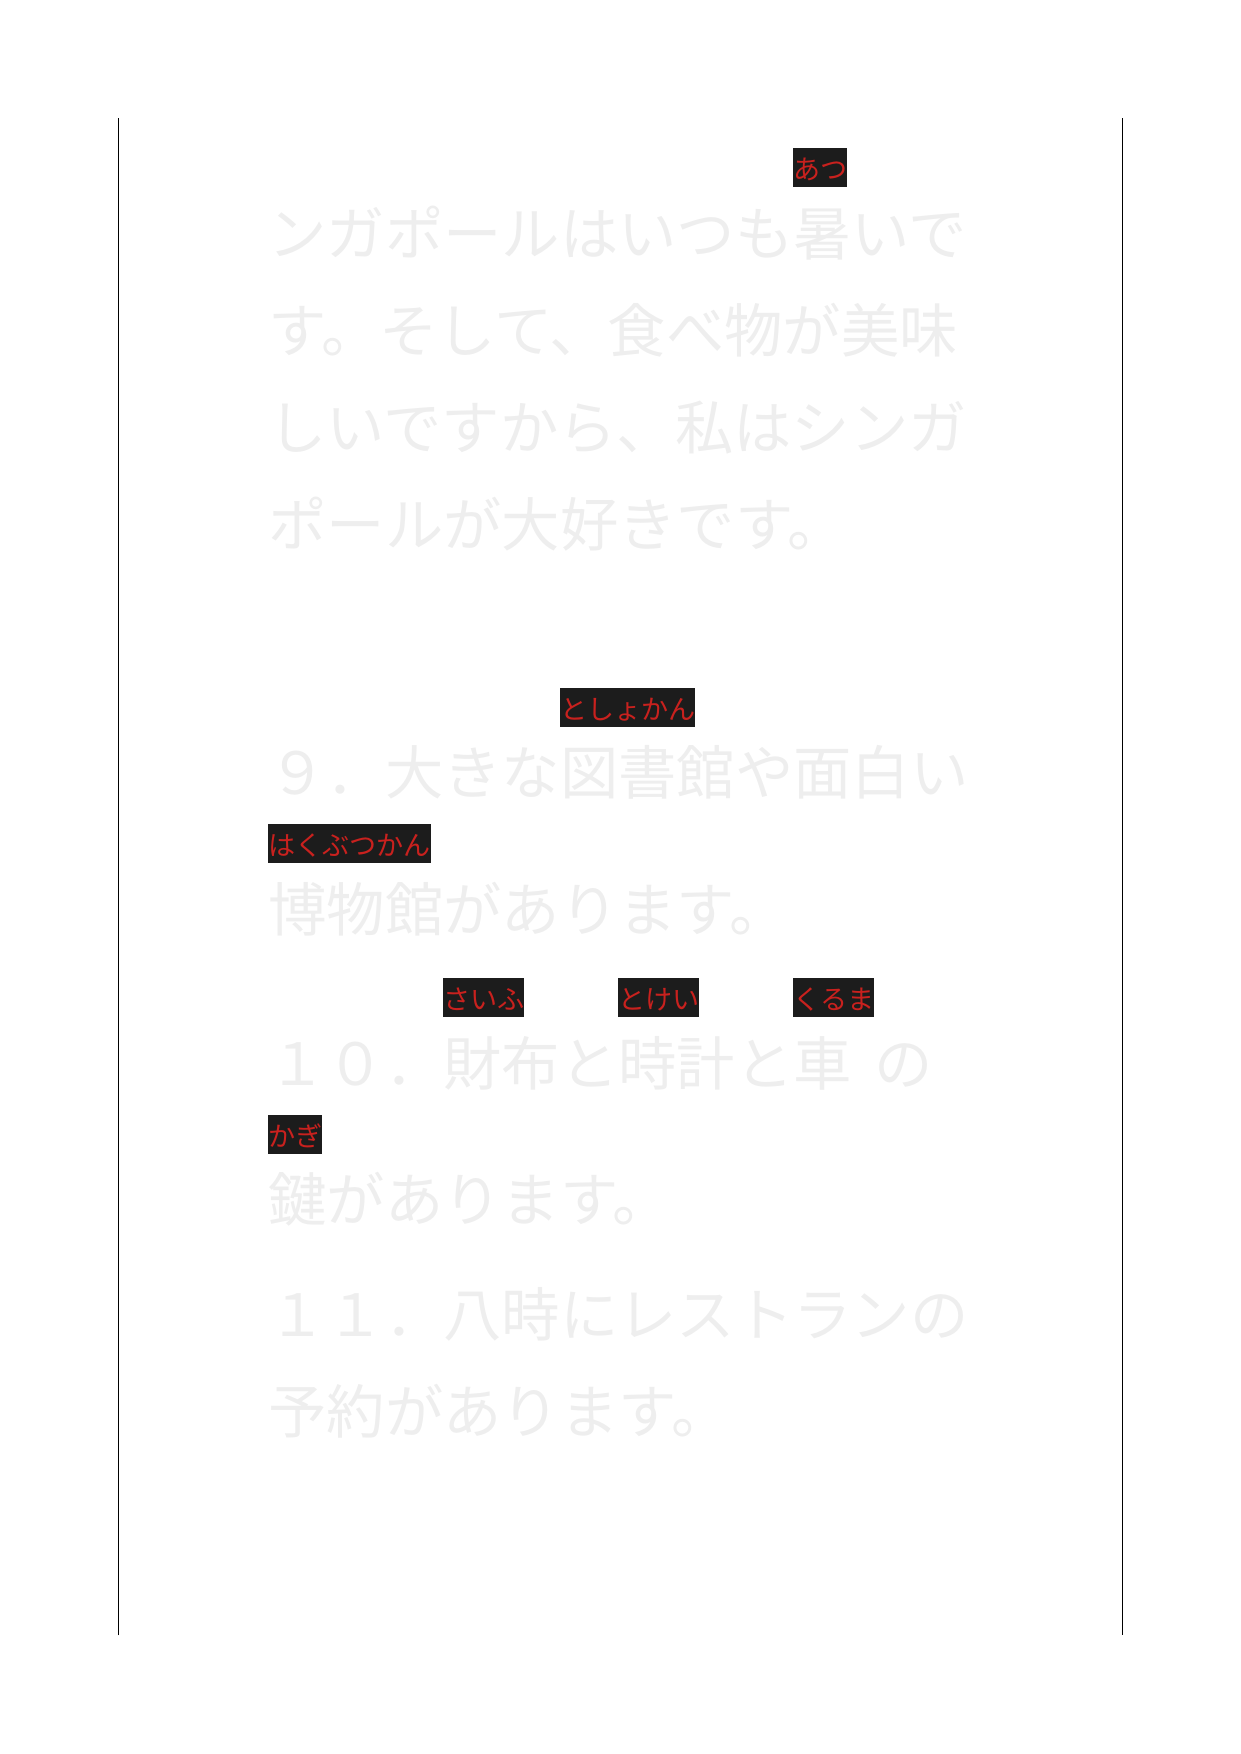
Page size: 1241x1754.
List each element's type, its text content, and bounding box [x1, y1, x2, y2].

text １１．八時にレストランの予約があります。 [268, 1269, 972, 1450]
text ９．大きな図書館としょかんや面白い博物館はくぶつかんがあります。 [268, 688, 972, 948]
text 私のうちはシンガポールの北にあります。うちの前にショッピングセンターがあります。妹はそのショッピングセンターで仕事をします。でも、私は空港くうこうで仕事をします。空港くうこうはシンガポールの東にあります。シンガポールはいつも暑あついです。そして、食べ物が美味しいですから、私はシンガポールが大好きです。 [268, 148, 972, 563]
text １０．財布さいふと時計とけいと車くるまの鍵かぎがあります。 [268, 978, 972, 1238]
